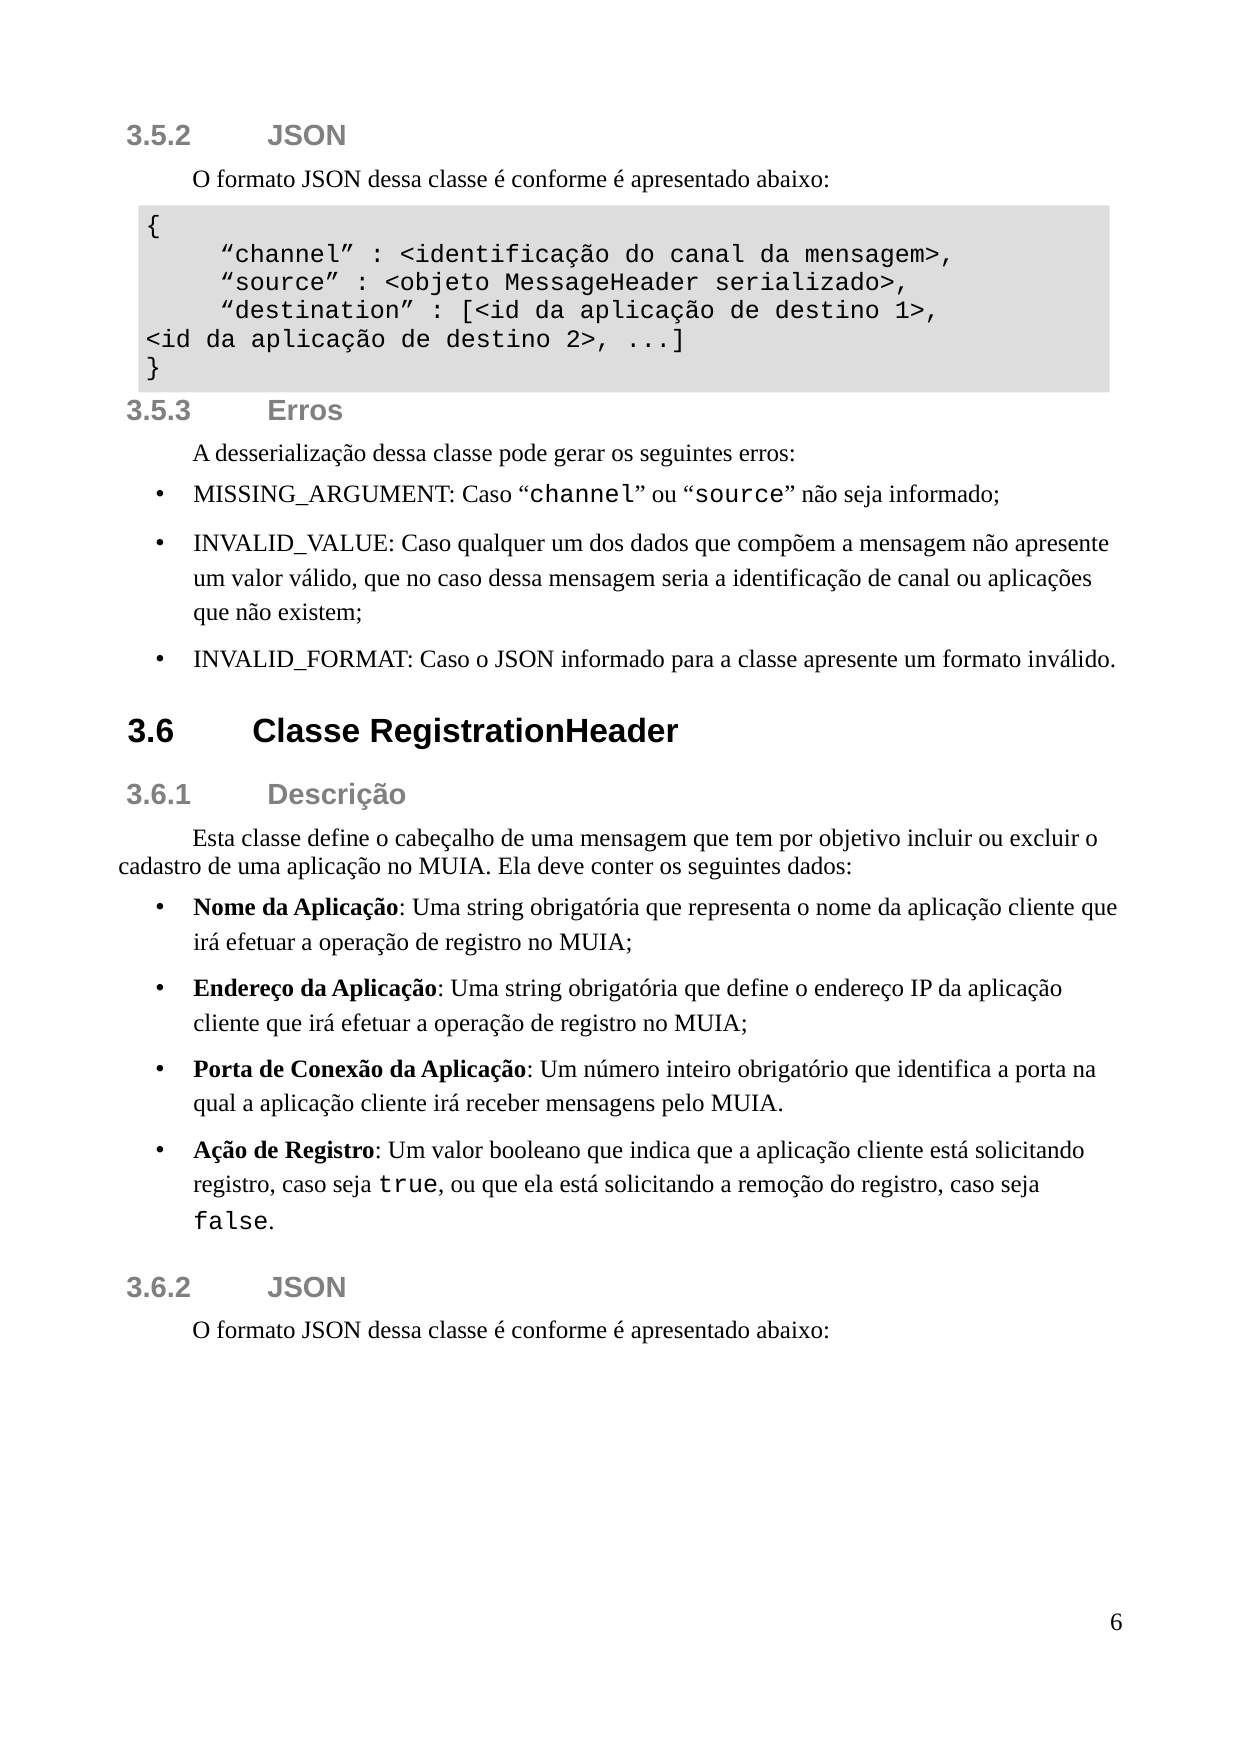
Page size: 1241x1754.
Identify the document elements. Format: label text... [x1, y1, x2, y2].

subtitle Classe RegistrationHeader [118, 711, 1122, 749]
subtitle INVALID_FORMAT: Caso o JSON informado para a classe apresente um formato inválido. [156, 644, 1122, 672]
subtitle O formato JSON dessa classe é conforme é apresentado abaixo: [118, 164, 1122, 193]
subtitle INVALID_VALUE: Caso qualquer um dos dados que compõem a mensagem não apresente um valor válido, que no caso dessa mensagem seria a identificação de canal ou aplicações que não existem; [156, 528, 1122, 626]
subtitle JSON [118, 1269, 1122, 1303]
subtitle JSON [118, 118, 1122, 152]
subtitle MISSING_ARGUMENT: Caso “channel” ou “source” não seja informado; [156, 479, 1122, 510]
subtitle Endereço da Aplicação: Uma string obrigatória que define o endereço IP da aplicação cliente que irá efetuar a operação de registro no MUIA; [156, 973, 1122, 1036]
subtitle Descrição [118, 777, 1122, 810]
subtitle Nome da Aplicação: Uma string obrigatória que representa o nome da aplicação cliente que irá efetuar a operação de registro no MUIA; [156, 892, 1122, 955]
subtitle A desserialização dessa classe pode gerar os seguintes erros: [118, 438, 1122, 467]
subtitle Erros [118, 225, 1122, 426]
subtitle Esta classe define o cabeçalho de uma mensagem que tem por objetivo incluir ou excluir o cadastro de uma aplicação no MUIA. Ela deve conter os seguintes dados: [118, 823, 1122, 880]
subtitle O formato JSON dessa classe é conforme é apresentado abaixo: [118, 1316, 1122, 1344]
subtitle Porta de Conexão da Aplicação: Um número inteiro obrigatório que identifica a porta na qual a aplicação cliente irá receber mensagens pelo MUIA. [156, 1054, 1122, 1117]
subtitle Ação de Registro: Um valor booleano que indica que a aplicação cliente está solicitando registro, caso seja true, ou que ela está solicitando a remoção do registro, caso seja false. [156, 1135, 1122, 1237]
